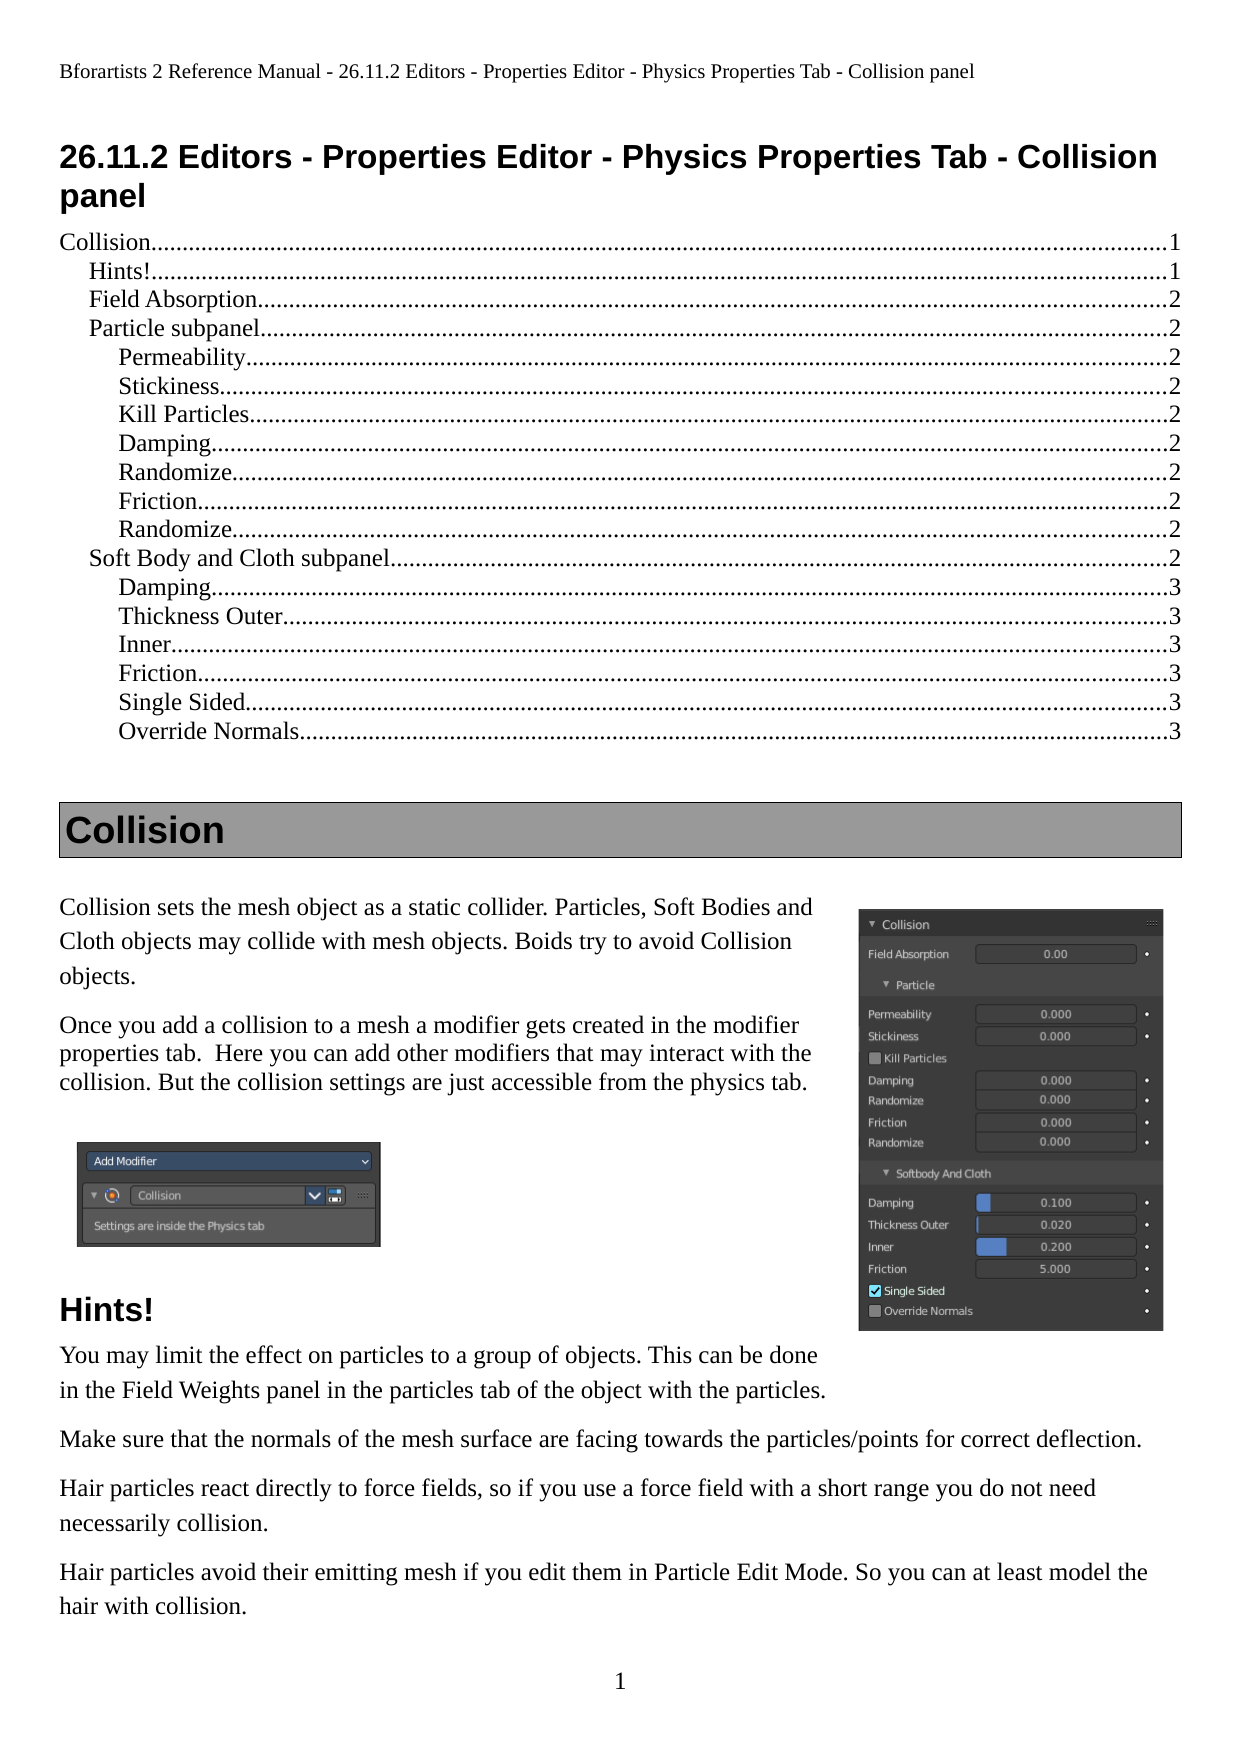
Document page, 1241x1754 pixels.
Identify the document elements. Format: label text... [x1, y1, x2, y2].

text Damping 3 [118, 572, 1181, 601]
picture [858, 909, 1164, 1331]
text Stickiness 2 [118, 371, 1181, 399]
text Once you add a collision to a mesh a modifier gets created in the modifier properties tab. Here you can add other modifiers that may interact with the collision. But the collision settings are just accessible from the physics tab. [59, 1010, 858, 1096]
text Particle subpanel 2 [88, 313, 1181, 342]
text You may limit the effect on particles to a group of objects. This can be done in the Field Weights panel in the particles tab of the object with the particles. [59, 1341, 1181, 1404]
text Make sure that the normals of the mesh surface are facing towards the particles/points for correct deflection. [59, 1424, 1181, 1453]
text Hints! 1 [88, 256, 1181, 284]
text Permeability 2 [118, 342, 1181, 371]
text Hair particles avoid their emitting mesh if you edit them in Particle Edit Mode. So you can at least model the hair with collision. [59, 1557, 1181, 1620]
text Field Absorption 2 [88, 284, 1181, 313]
text Override Normals 3 [118, 716, 1181, 744]
text Hair particles react directly to force fields, so if you use a force field with a short range you do not need necessarily collision. [59, 1473, 1181, 1536]
text Soft Body and Cloth subpanel 2 [88, 543, 1181, 572]
text Randomize 2 [118, 457, 1181, 486]
text Thickness Outer 3 [118, 601, 1181, 629]
text Friction 2 [118, 486, 1181, 514]
subtitle Hints! [59, 1289, 858, 1328]
picture [76, 1142, 381, 1247]
text Inner 3 [118, 629, 1181, 658]
text Kill Particles 2 [118, 399, 1181, 428]
text Collision 1 [59, 227, 1181, 256]
text Single Sided 3 [118, 687, 1181, 716]
subtitle 26.11.2 Editors - Properties Editor - Physics Properties Tab - Collision panel [59, 138, 1181, 214]
text Damping 2 [118, 428, 1181, 457]
text Friction 3 [118, 658, 1181, 687]
text Collision sets the mesh object as a static collider. Particles, Soft Bodies and Cloth objects may collide with mesh objects. Boids try to avoid Collision objects. [59, 892, 1181, 989]
text Randomize 2 [118, 514, 1181, 543]
subtitle [1164, 1289, 1181, 1328]
table_header Collision [60, 803, 1181, 857]
